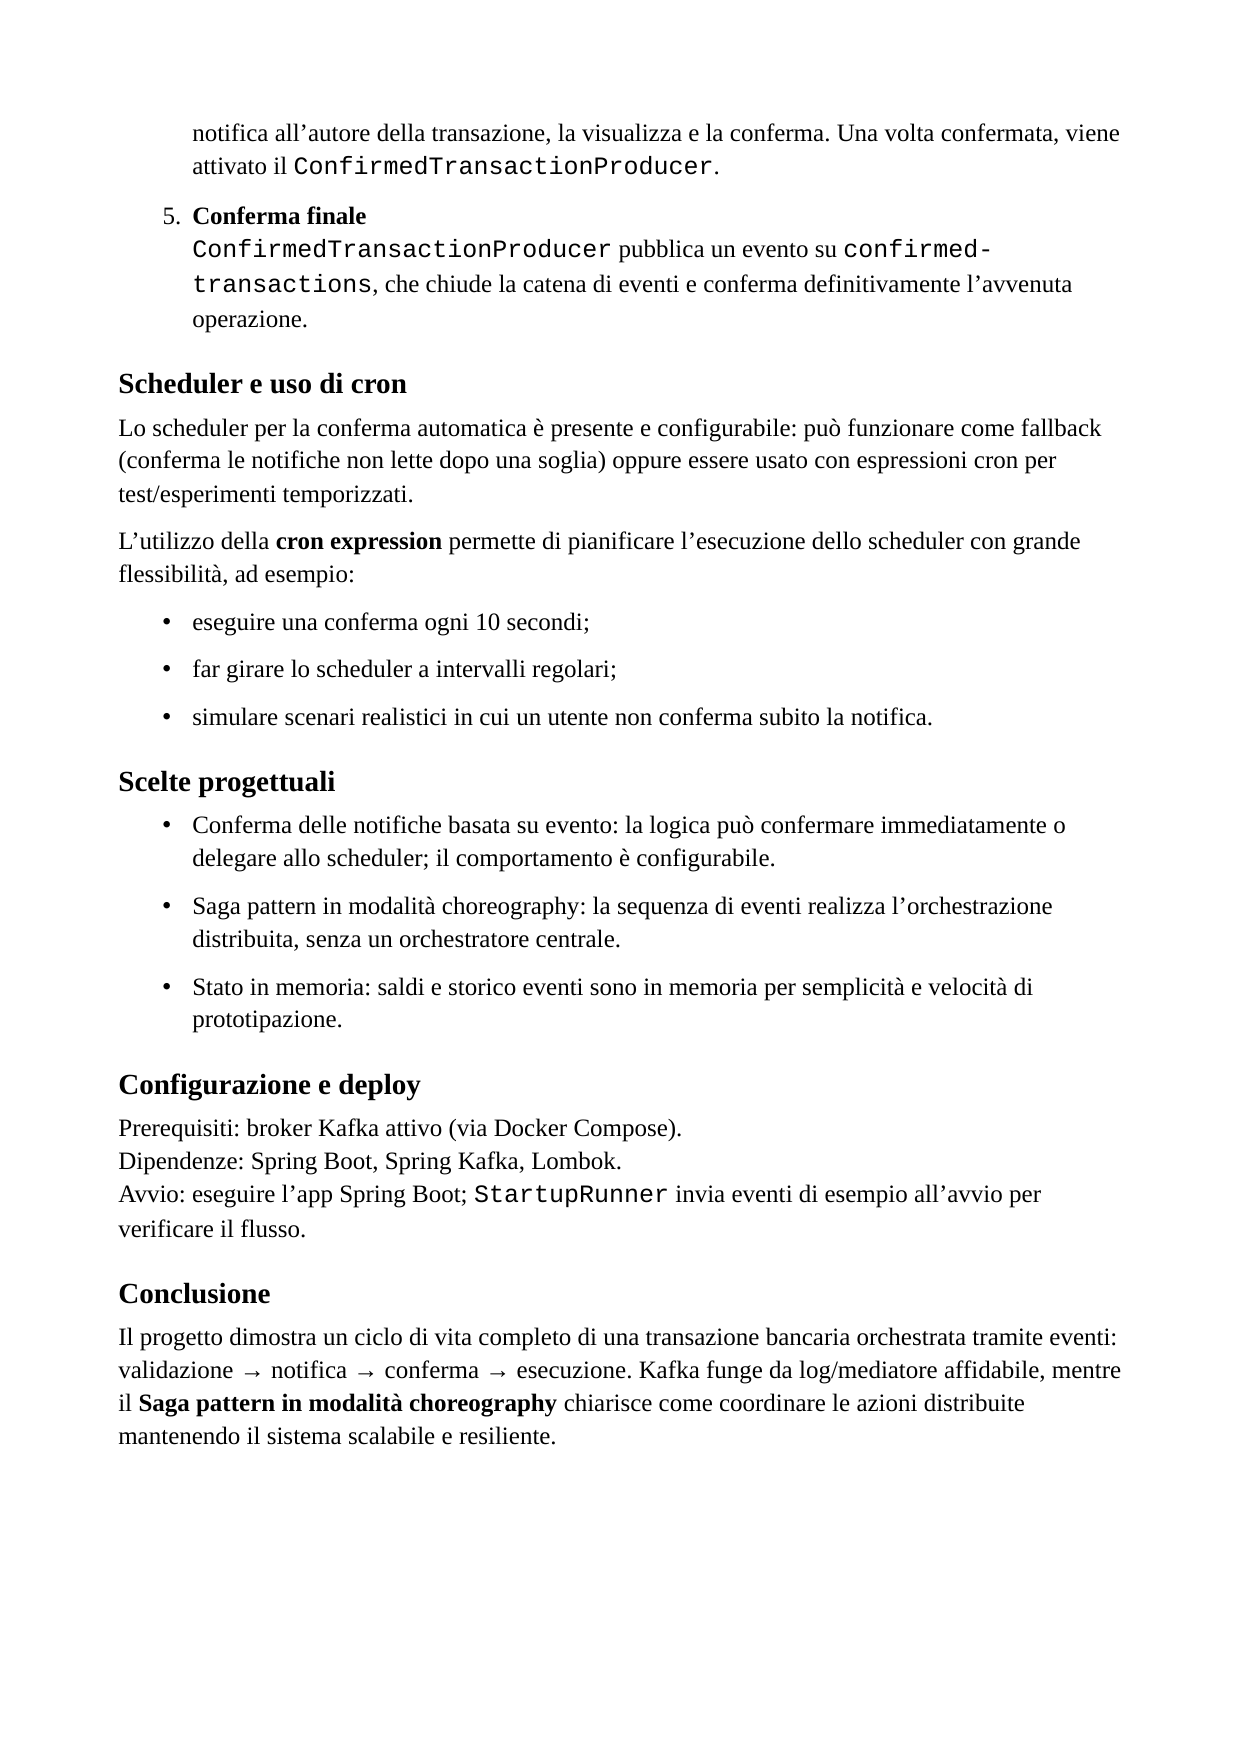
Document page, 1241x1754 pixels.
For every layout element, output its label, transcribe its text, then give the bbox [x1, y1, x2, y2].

list Conferma delle notifiche basata su evento: la logica può confermare immediatamente o delegare allo scheduler; il comportamento è configurabile. [162, 810, 1122, 872]
list far girare lo scheduler a intervalli regolari; [162, 654, 1122, 683]
subtitle Conclusione [118, 1276, 1122, 1310]
list Stato in memoria: saldi e storico eventi sono in memoria per semplicità e velocità di prototipazione. [162, 972, 1122, 1033]
list Saga pattern in modalità choreography: la sequenza di eventi realizza l’orchestrazione distribuita, senza un orchestratore centrale. [162, 891, 1122, 953]
text Il progetto dimostra un ciclo di vita completo di una transazione bancaria orchestrata tramite eventi: validazione → notifica → conferma → esecuzione. Kafka funge da log/mediatore affidabile, mentre il Saga pattern in modalità choreography chiarisce come coordinare le azioni distribuite mantenendo il sistema scalabile e resiliente. [118, 1322, 1122, 1450]
subtitle Configurazione e deploy [118, 1067, 1122, 1100]
text Prerequisiti: broker Kafka attivo (via Docker Compose). Dipendenze: Spring Boot, Spring Kafka, Lombok. Avvio: eseguire l’app Spring Boot; StartupRunner invia eventi di esempio all’avvio per verificare il flusso. [118, 1113, 1122, 1243]
list eseguire una conferma ogni 10 secondi; [162, 607, 1122, 636]
list Conferma finale ConfirmedTransactionProducer pubblica un evento su confirmed-transactions, che chiude la catena di eventi e conferma definitivamente l’avvenuta operazione. [162, 201, 1122, 333]
subtitle Scheduler e uso di cron [118, 367, 1122, 400]
text L’utilizzo della cron expression permette di pianificare l’esecuzione dello scheduler con grande flessibilità, ad esempio: [118, 526, 1122, 588]
subtitle Scelte progettuali [118, 764, 1122, 798]
list simulare scenari realistici in cui un utente non conferma subito la notifica. [162, 702, 1122, 731]
text Lo scheduler per la conferma automatica è presente e configurabile: può funzionare come fallback (conferma le notifiche non lette dopo una soglia) oppure essere usato con espressioni cron per test/esperimenti temporizzati. [118, 413, 1122, 507]
list notifica all’autore della transazione, la visualizza e la conferma. Una volta confermata, viene attivato il ConfirmedTransactionProducer. [162, 118, 1122, 182]
